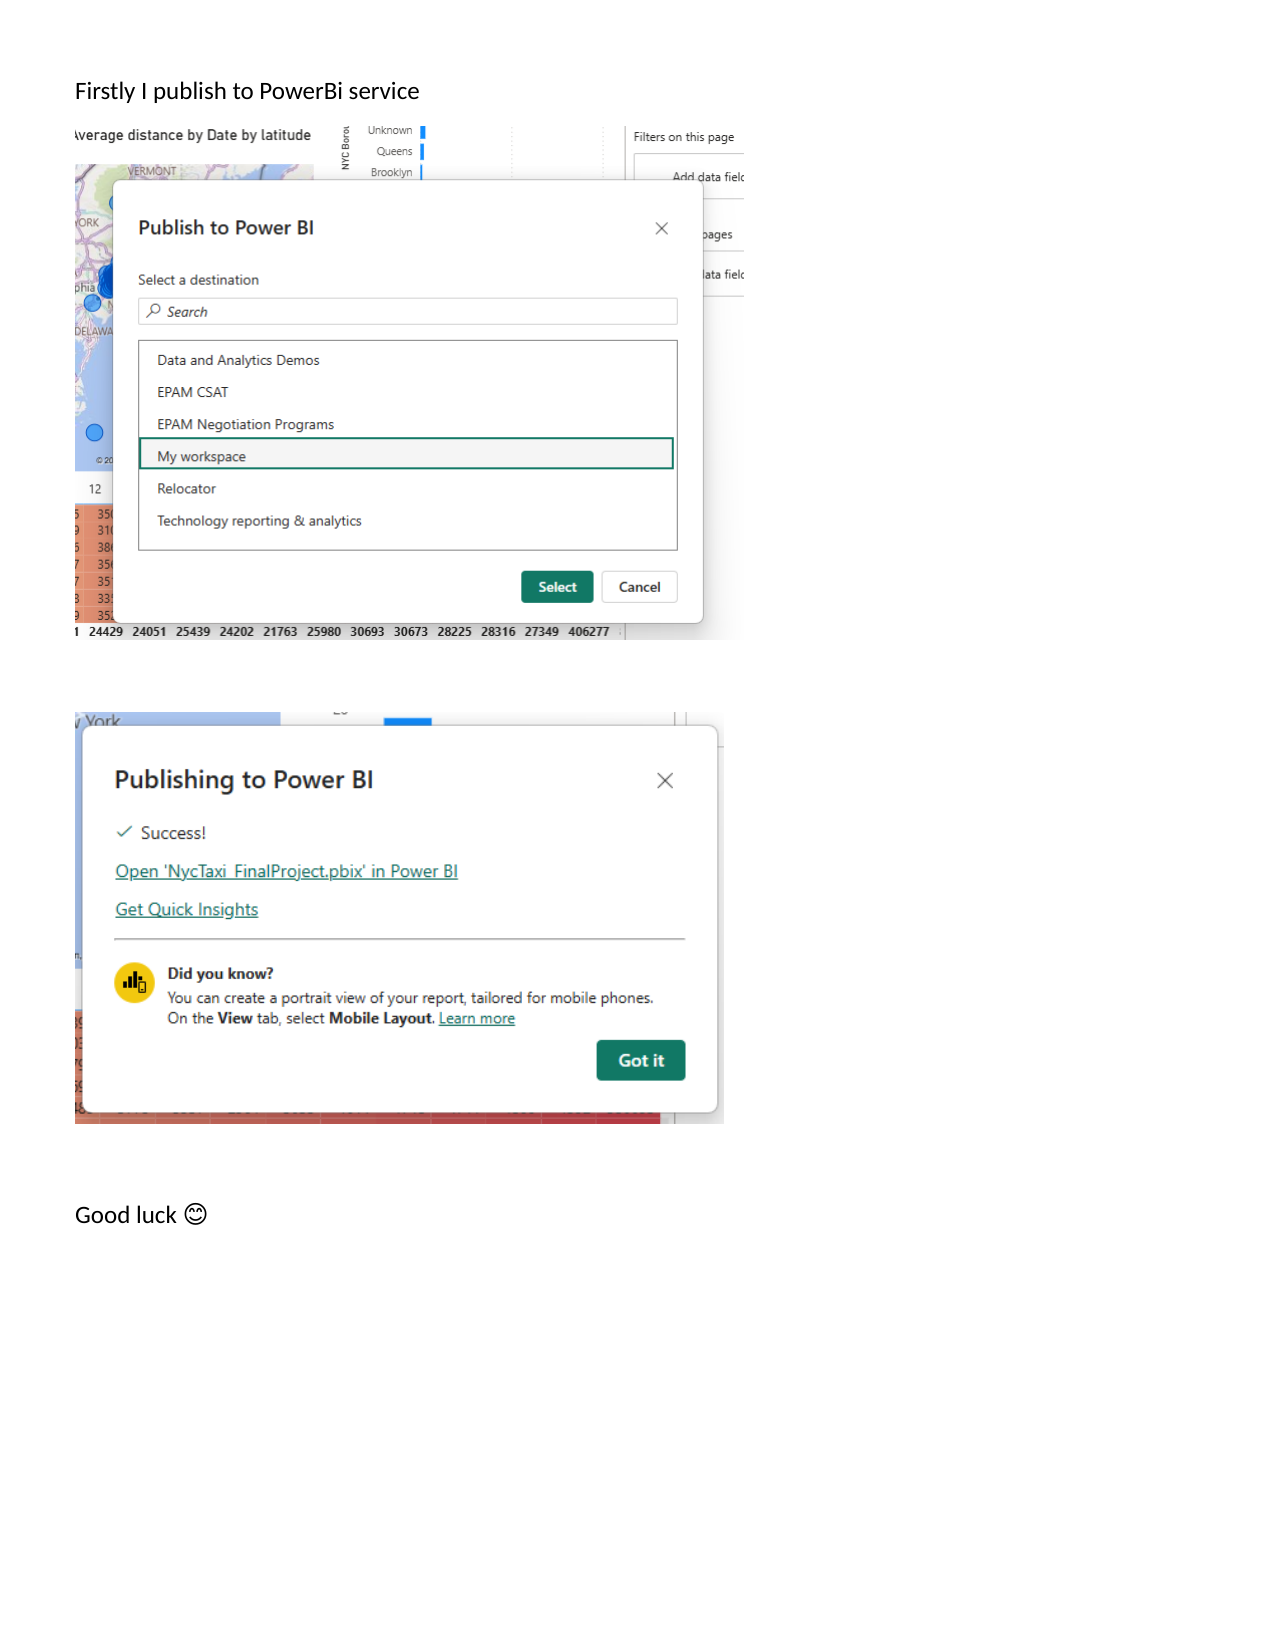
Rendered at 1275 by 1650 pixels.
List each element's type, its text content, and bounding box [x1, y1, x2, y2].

text Good luck 😊 [75, 1196, 1200, 1230]
text Firstly I publish to PowerBi service [75, 75, 1200, 106]
